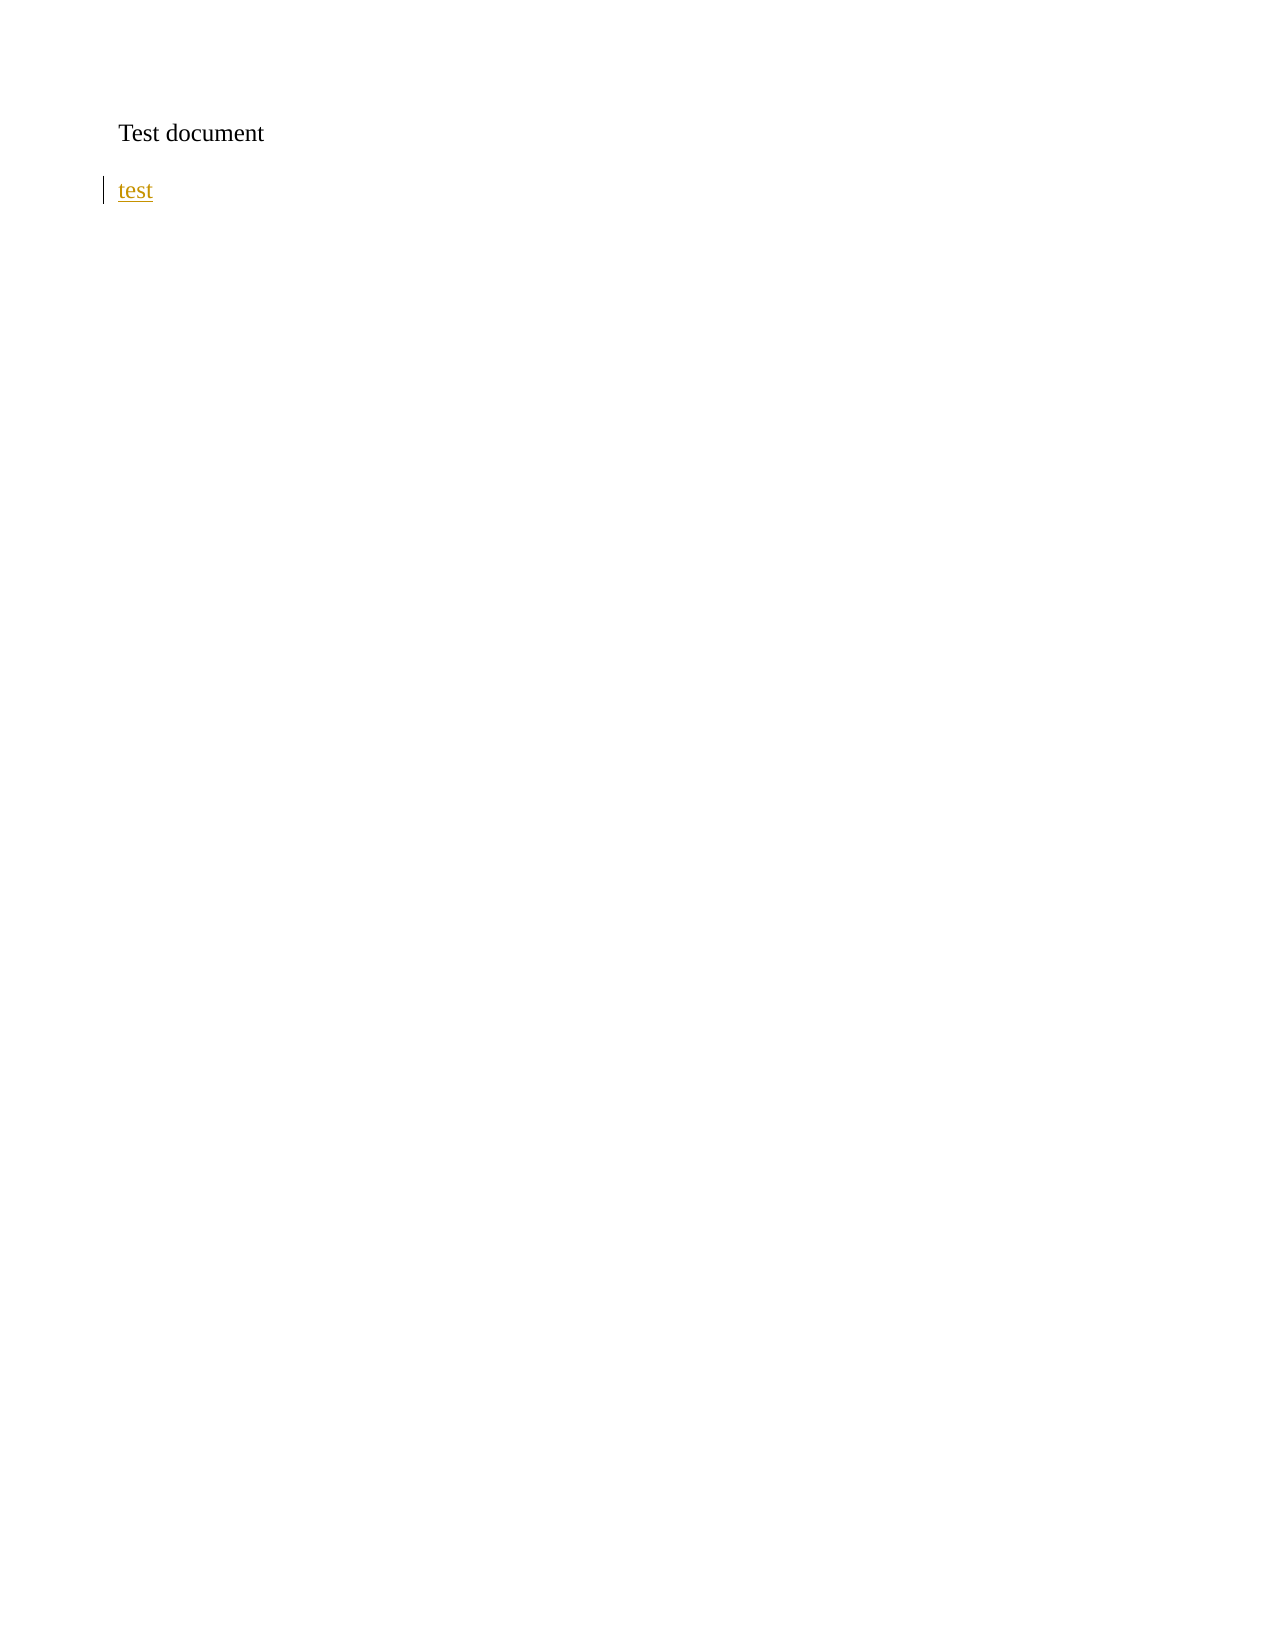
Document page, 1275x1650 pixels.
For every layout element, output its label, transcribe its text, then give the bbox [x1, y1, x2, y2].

text test [118, 176, 1157, 204]
text Test document [118, 118, 1157, 147]
